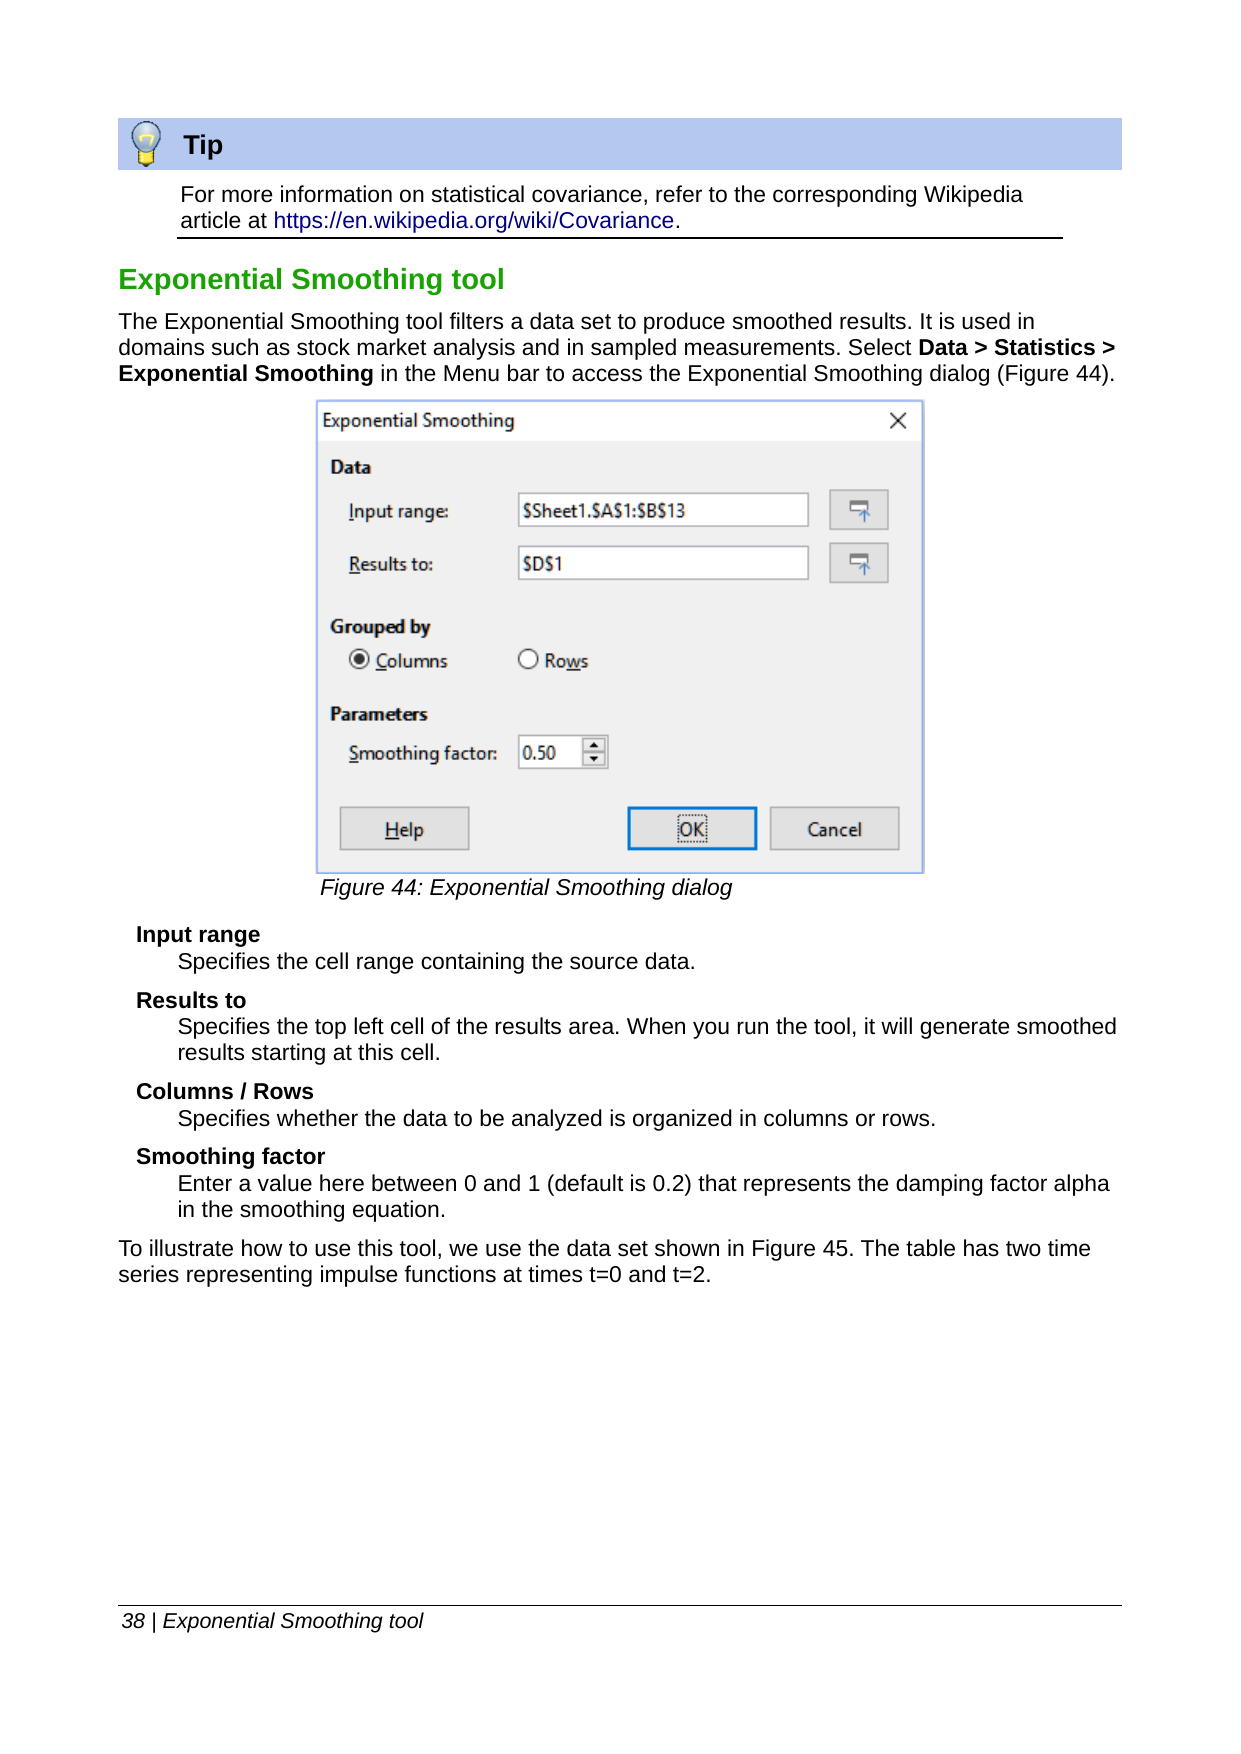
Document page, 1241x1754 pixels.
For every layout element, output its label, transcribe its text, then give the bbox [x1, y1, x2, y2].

picture [315, 399, 925, 874]
text For more information on statistical covariance, refer to the corresponding Wikipedia article at https://en.wikipedia.org/wiki/Covariance. [177, 178, 1063, 237]
text Smoothing factor [136, 1143, 1122, 1170]
text The Exponential Smoothing tool filters a data set to produce smoothed results. It is used in domains such as stock market analysis and in sampled measurements. Select Data > Statistics > Exponential Smoothing in the Menu bar to access the Exponential Smoothing dialog (Figure 44). [118, 308, 1122, 387]
text Input range [136, 921, 1122, 948]
text Figure 44: Exponential Smoothing dialog [320, 874, 921, 900]
subtitle Tip [118, 118, 1122, 170]
text Specifies the cell range containing the source data. [177, 948, 1122, 974]
subtitle Exponential Smoothing tool [118, 262, 1122, 296]
text Columns / Rows [136, 1078, 1122, 1104]
text Specifies whether the data to be analyzed is organized in columns or rows. [177, 1104, 1122, 1131]
text Results to [136, 987, 1122, 1013]
text To illustrate how to use this tool, we use the data set shown in Figure 45. The table has two time series representing impulse functions at times t=0 and t=2. [118, 1235, 1122, 1288]
text Specifies the top left cell of the results area. When you run the tool, it will generate smoothed results starting at this cell. [177, 1013, 1122, 1066]
text Enter a value here between 0 and 1 (default is 0.2) that represents the damping factor alpha in the smoothing equation. [177, 1170, 1122, 1222]
picture [119, 119, 170, 170]
